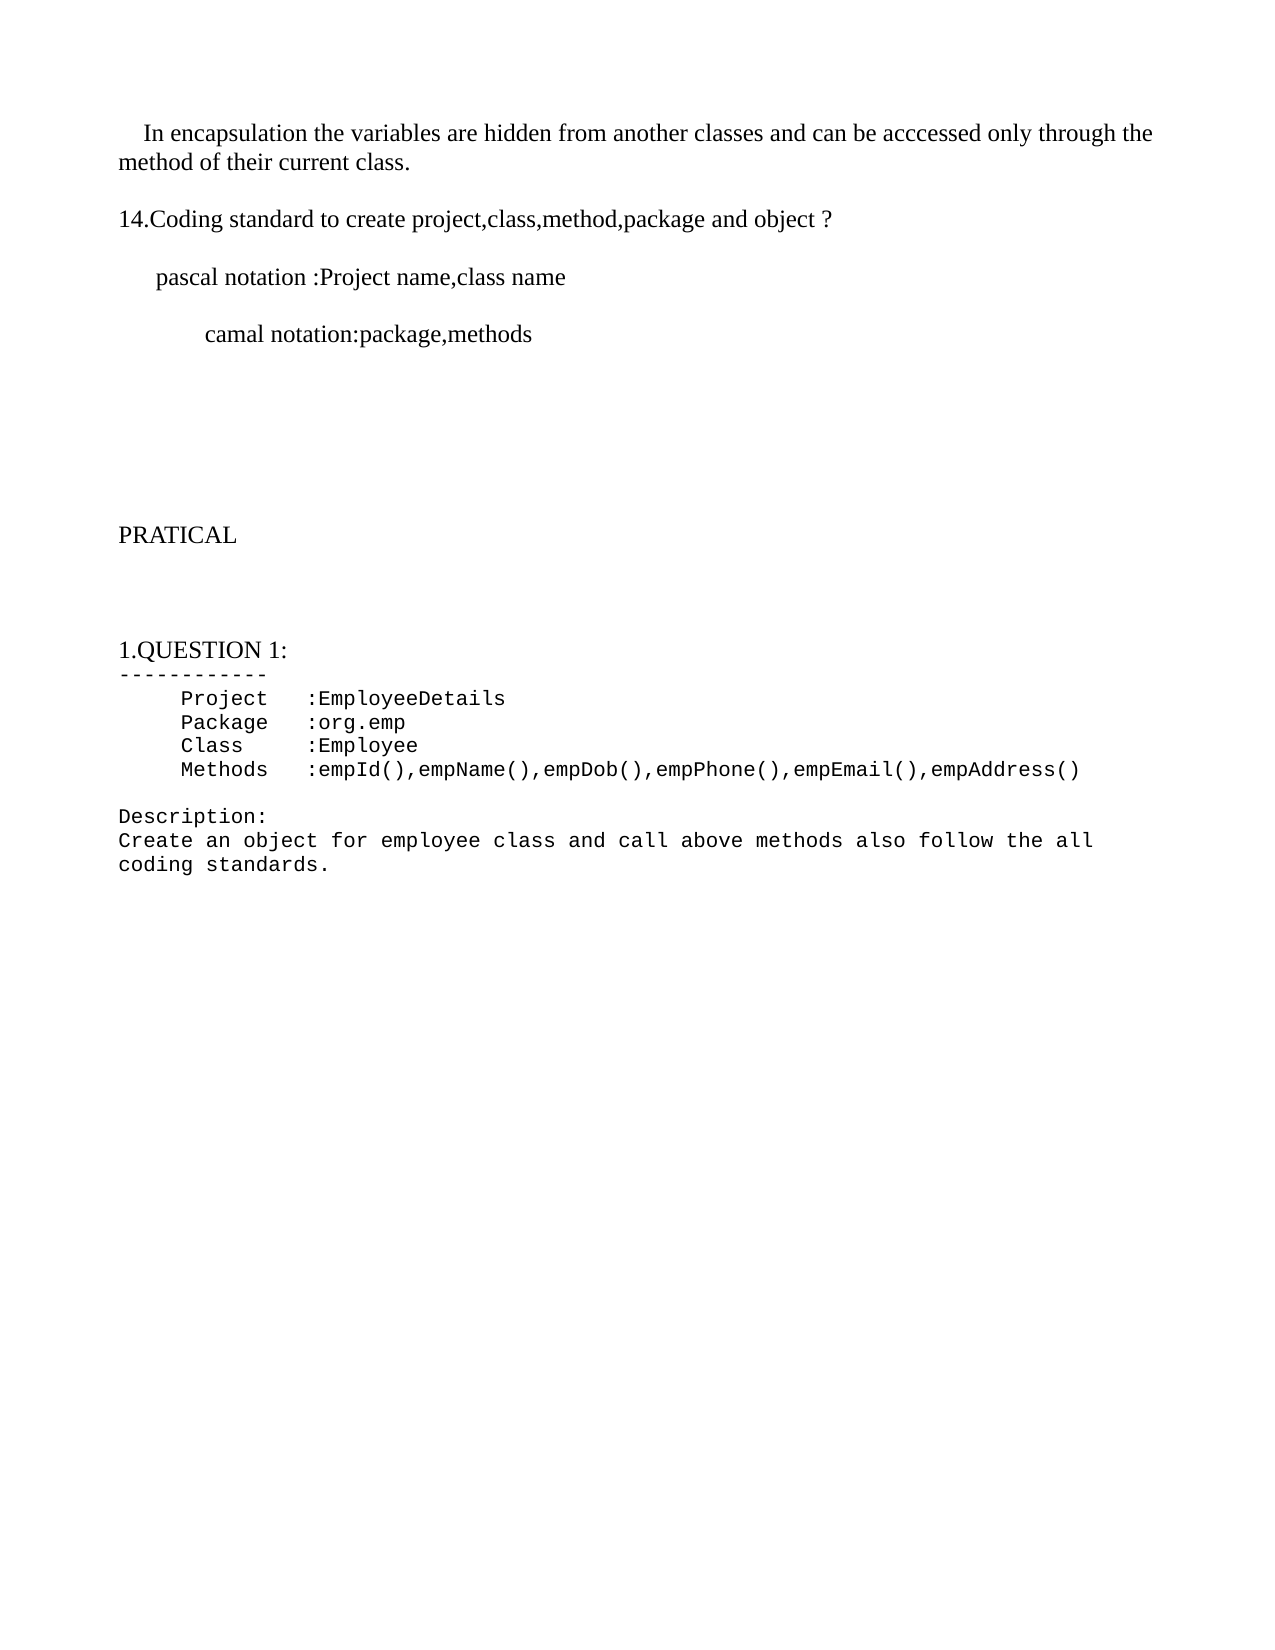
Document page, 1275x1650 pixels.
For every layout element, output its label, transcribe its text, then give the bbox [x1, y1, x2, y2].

text 14.Coding standard to create project,class,method,package and object ? [118, 204, 1157, 233]
text Description: [118, 806, 1157, 830]
text ------------ [118, 664, 1157, 688]
text Package :org.emp [118, 712, 1157, 735]
text PRATICAL [118, 521, 1157, 549]
text Create an object for employee class and call above methods also follow the all coding standards. [118, 830, 1157, 877]
text Class :Employee [118, 735, 1157, 759]
text pascal notation :Project name,class name [118, 262, 1157, 291]
text Methods :empId(),empName(),empDob(),empPhone(),empEmail(),empAddress() [118, 759, 1157, 783]
text camal notation:package,methods [118, 319, 1157, 348]
text In encapsulation the variables are hidden from another classes and can be acccessed only through the method of their current class. [118, 118, 1157, 176]
text 1.QUESTION 1: [118, 636, 1157, 664]
text Project :EmployeeDetails [118, 688, 1157, 712]
